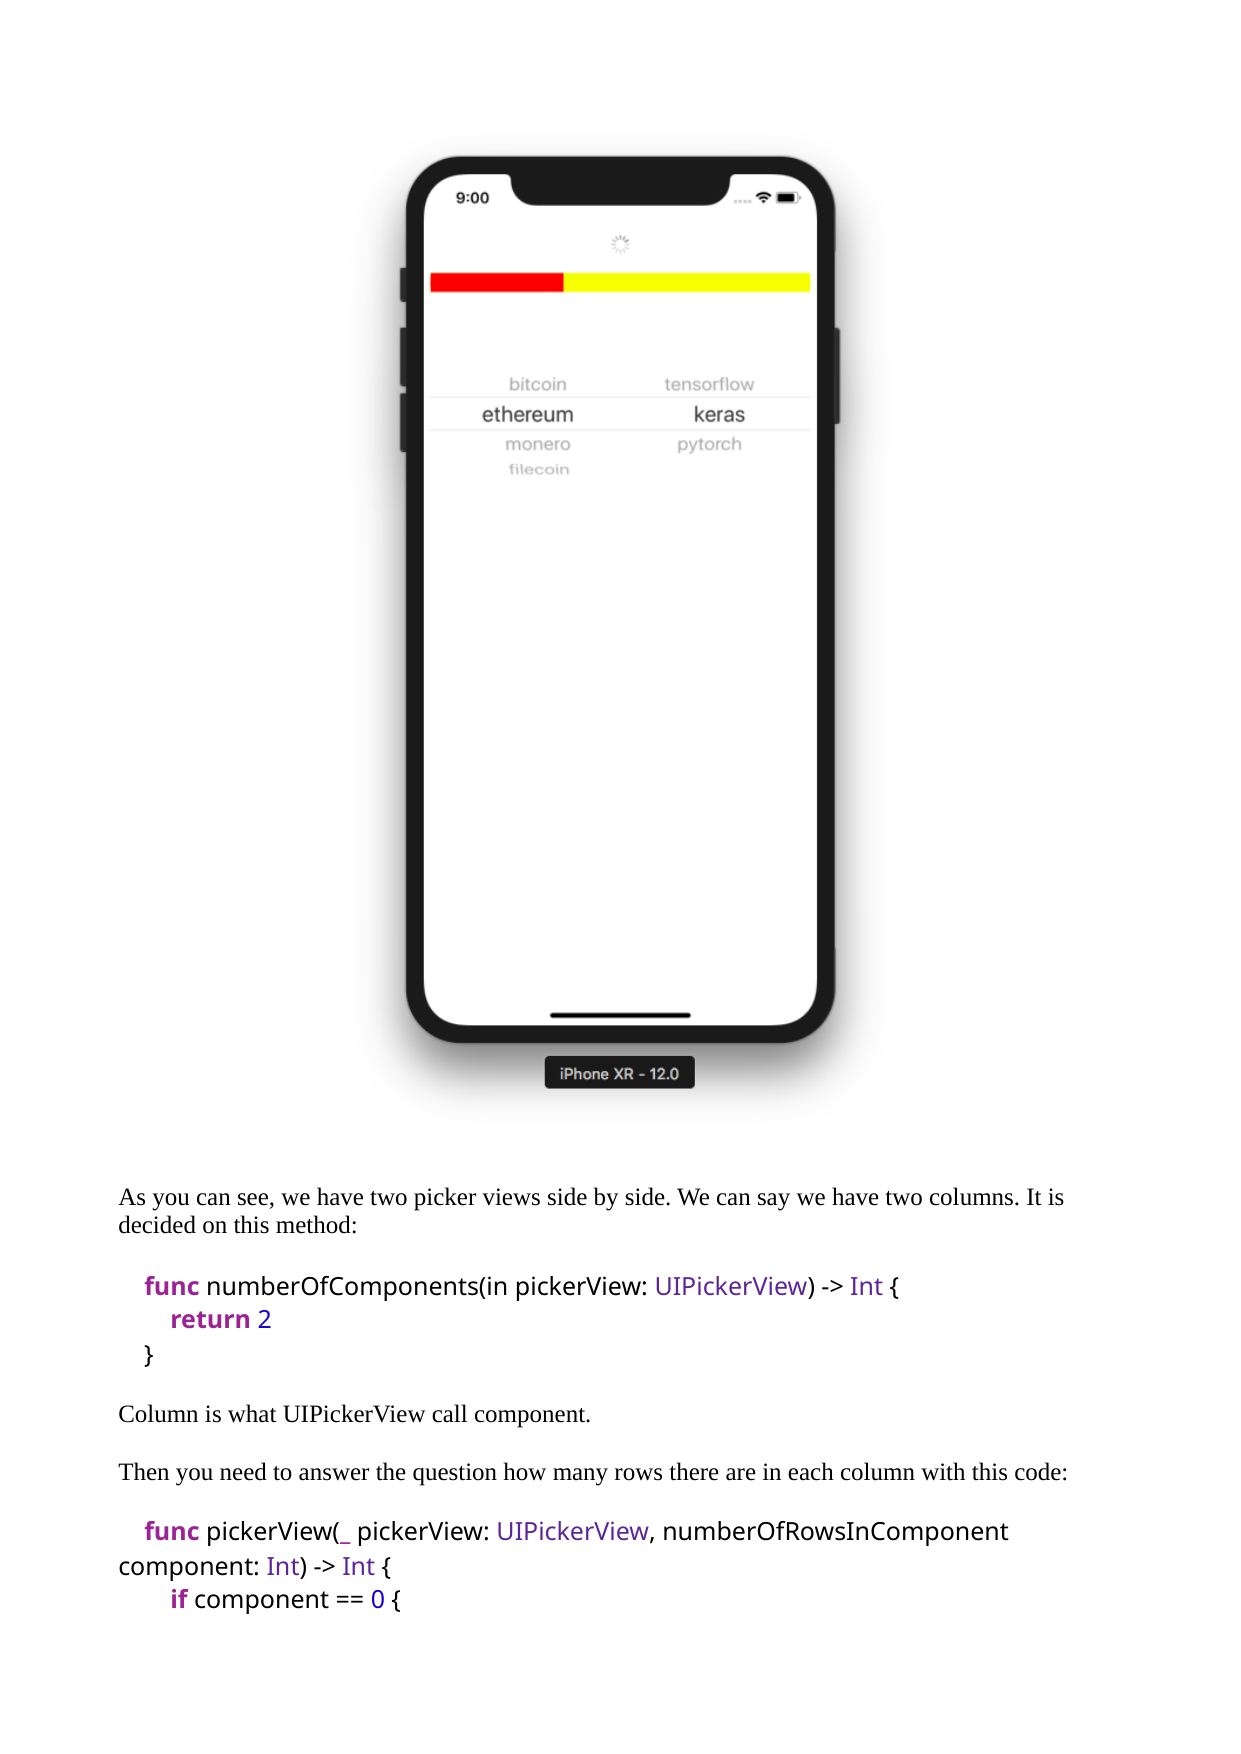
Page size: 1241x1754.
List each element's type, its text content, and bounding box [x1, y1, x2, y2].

text As you can see, we have two picker views side by side. We can say we have two columns. It is decided on this method: [118, 1182, 1122, 1239]
text } [118, 1336, 1122, 1370]
text func numberOfComponents(in pickerView: UIPickerView) -> Int { [118, 1268, 1122, 1302]
text func pickerView(_ pickerView: UIPickerView, numberOfRowsInComponent component: Int) -> Int { [118, 1514, 1122, 1582]
text return 2 [118, 1302, 1122, 1336]
text Then you need to answer the question how many rows there are in each column with this code: [118, 1457, 1122, 1485]
text if component == 0 { [118, 1582, 1122, 1616]
picture [330, 118, 911, 1138]
text Column is what UIPickerView call component. [118, 1399, 1122, 1428]
